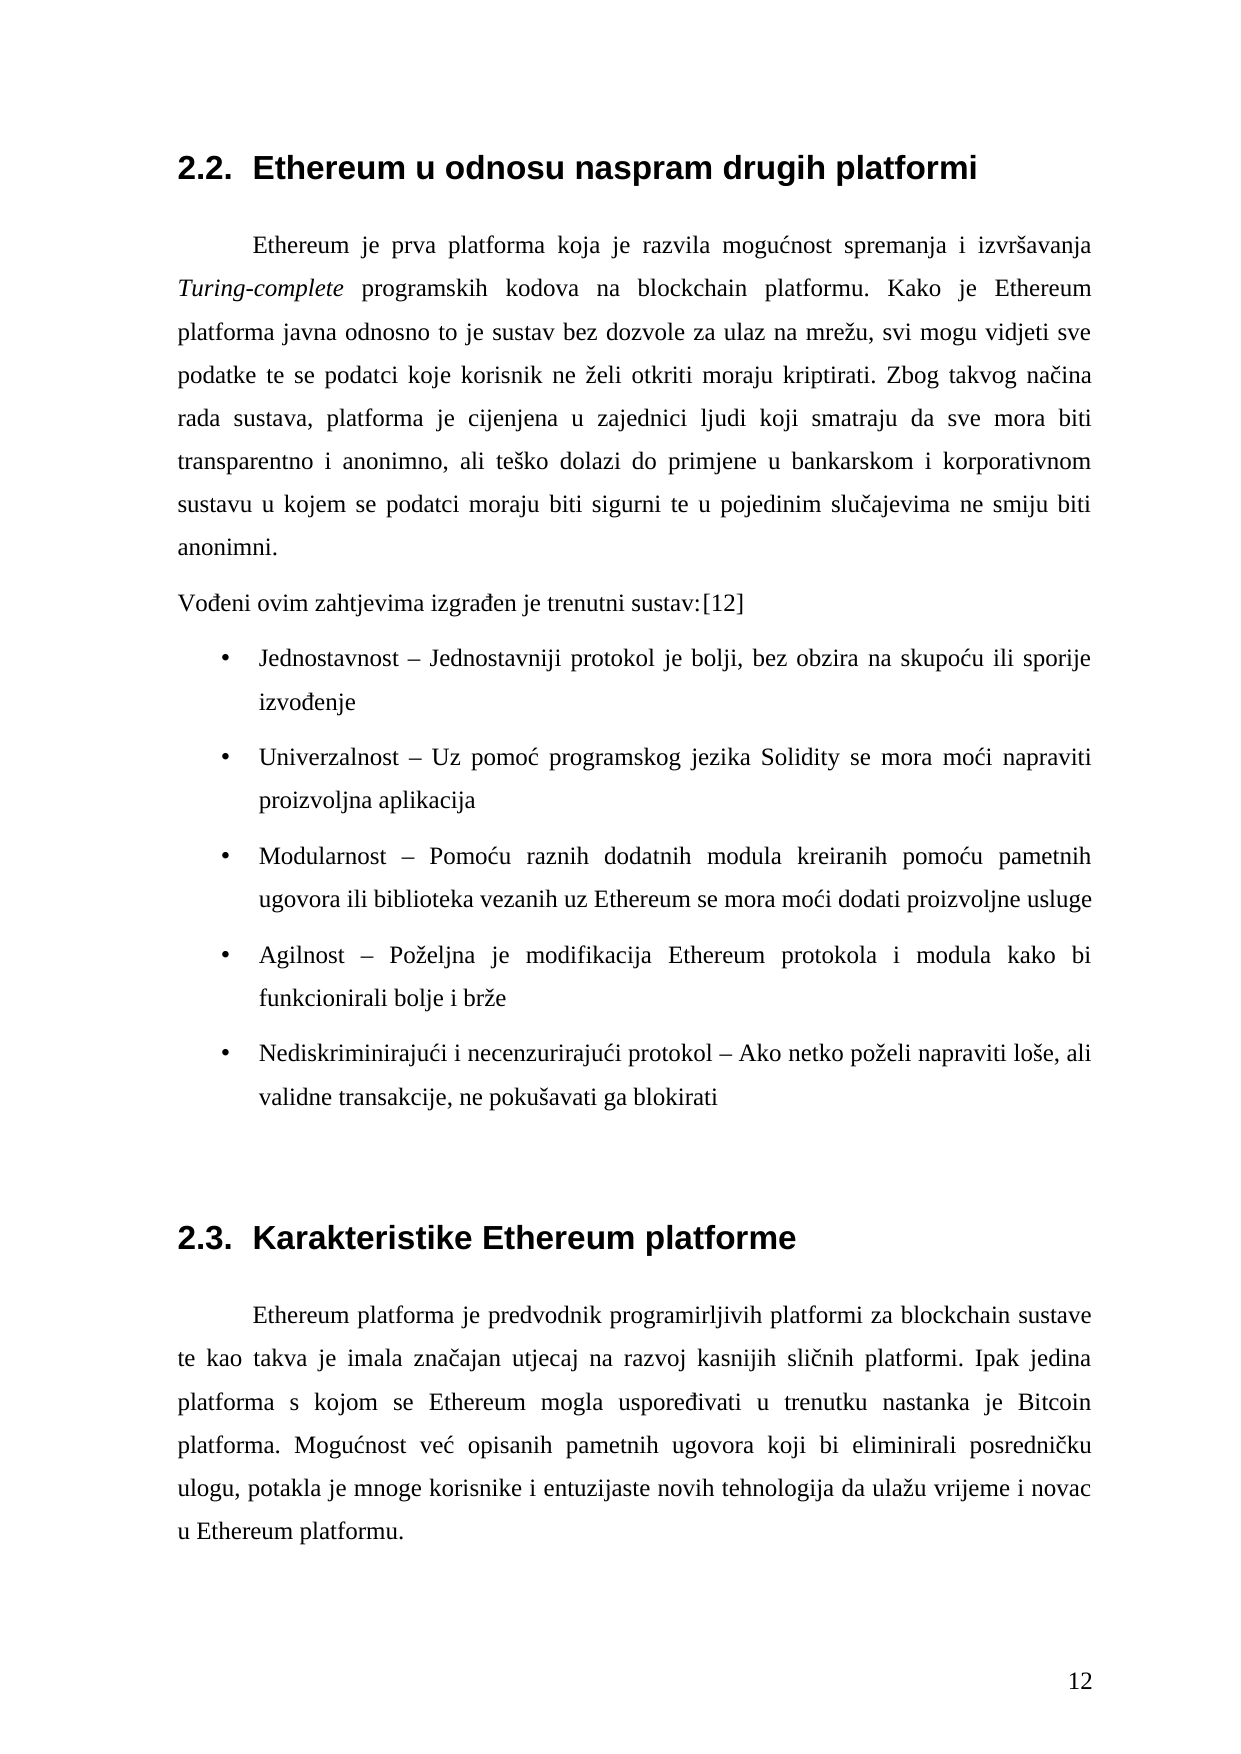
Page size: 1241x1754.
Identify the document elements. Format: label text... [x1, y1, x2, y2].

list Jednostavnost – Jednostavniji protokol je bolji, bez obzira na skupoću ili sporije izvođenje [221, 643, 1092, 715]
list Modularnost – Pomoću raznih dodatnih modula kreiranih pomoću pametnih ugovora ili biblioteka vezanih uz Ethereum se mora moći dodati proizvoljne usluge [221, 841, 1092, 913]
subtitle Ethereum u odnosu naspram drugih platformi [177, 148, 1092, 186]
text Vođeni ovim zahtjevima izgrađen je trenutni sustav: [12] [177, 588, 1092, 617]
subtitle Karakteristike Ethereum platforme [177, 1218, 1092, 1256]
text Ethereum platforma je predvodnik programirljivih platformi za blockchain sustave te kao takva je imala značajan utjecaj na razvoj kasnijih sličnih platformi. Ipak jedina platforma s kojom se Ethereum mogla uspoređivati u trenutku nastanka je Bitcoin platforma. Mogućnost već opisanih pametnih ugovora koji bi eliminirali posredničku ulogu, potakla je mnoge korisnike i entuzijaste novih tehnologija da ulažu vrijeme i novac u Ethereum platformu. [177, 1300, 1092, 1545]
list Agilnost – Poželjna je modifikacija Ethereum protokola i modula kako bi funkcionirali bolje i brže [221, 940, 1092, 1012]
text Ethereum je prva platforma koja je razvila mogućnost spremanja i izvršavanja Turing-complete programskih kodova na blockchain platformu. Kako je Ethereum platforma javna odnosno to je sustav bez dozvole za ulaz na mrežu, svi mogu vidjeti sve podatke te se podatci koje korisnik ne želi otkriti moraju kriptirati. Zbog takvog načina rada sustava, platforma je cijenjena u zajednici ljudi koji smatraju da sve mora biti transparentno i anonimno, ali teško dolazi do primjene u bankarskom i korporativnom sustavu u kojem se podatci moraju biti sigurni te u pojedinim slučajevima ne smiju biti anonimni. [177, 230, 1092, 561]
list Univerzalnost – Uz pomoć programskog jezika Solidity se mora moći napraviti proizvoljna aplikacija [221, 742, 1092, 814]
list Nediskriminirajući i necenzurirajući protokol – Ako netko poželi napraviti loše, ali validne transakcije, ne pokušavati ga blokirati [221, 1038, 1092, 1110]
